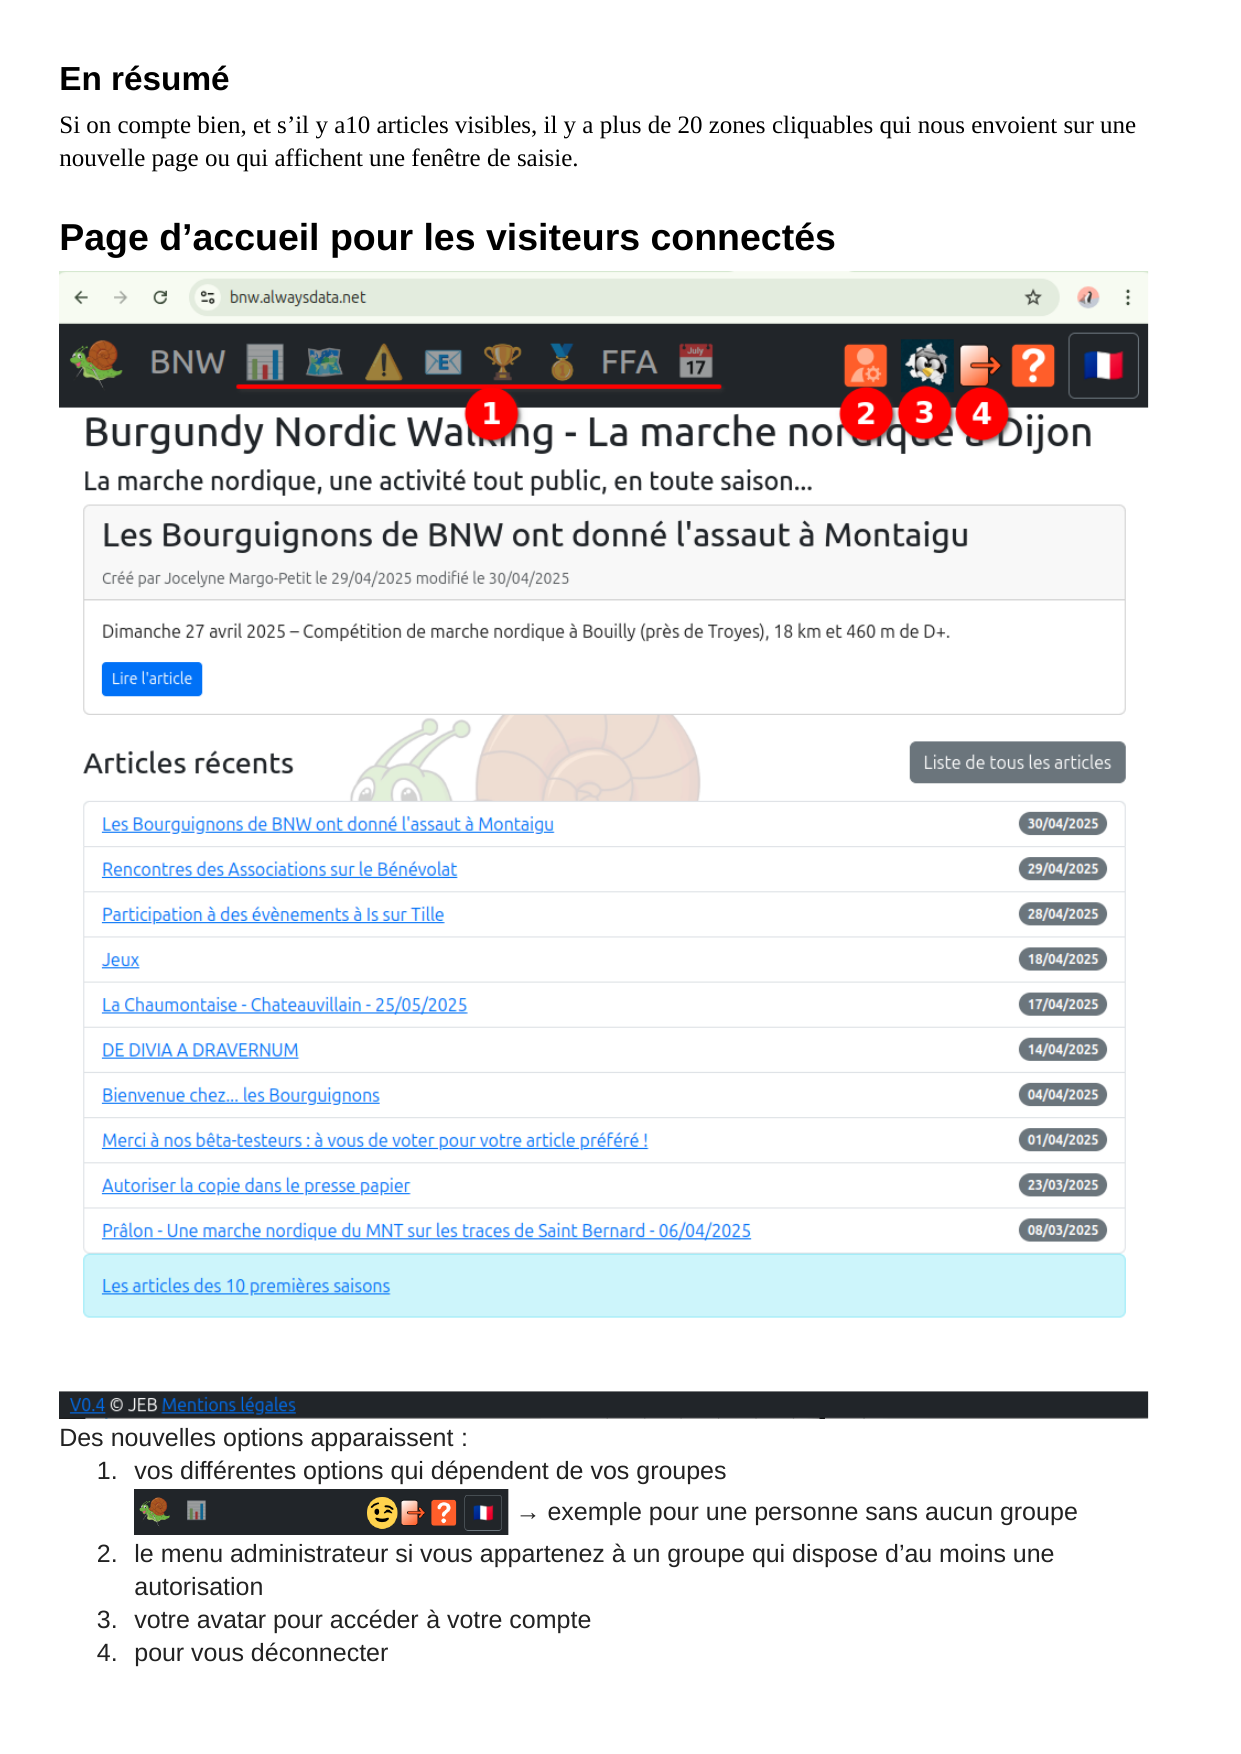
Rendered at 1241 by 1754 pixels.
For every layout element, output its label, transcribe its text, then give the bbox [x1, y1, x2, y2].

text Si on compte bien, et s’il y a10 articles visibles, il y a plus de 20 zones cliquables qui nous envoient sur une nouvelle page ou qui affichent une fenêtre de saisie. [59, 110, 1181, 172]
list pour vous déconnecter [97, 1638, 1181, 1667]
picture [134, 1489, 509, 1535]
subtitle En résumé [59, 59, 1181, 97]
subtitle Page d’accueil pour les visiteurs connectés [59, 216, 1181, 259]
list vos différentes options qui dépendent de vos groupes → exemple pour une personne sans aucun groupe [97, 1456, 1181, 1535]
list votre avatar pour accéder à votre compte [97, 1605, 1181, 1634]
picture [59, 271, 1149, 1419]
list le menu administrateur si vous appartenez à un groupe qui dispose d’au moins une autorisation [97, 1539, 1181, 1601]
text Des nouvelles options apparaissent : [59, 1423, 1181, 1452]
